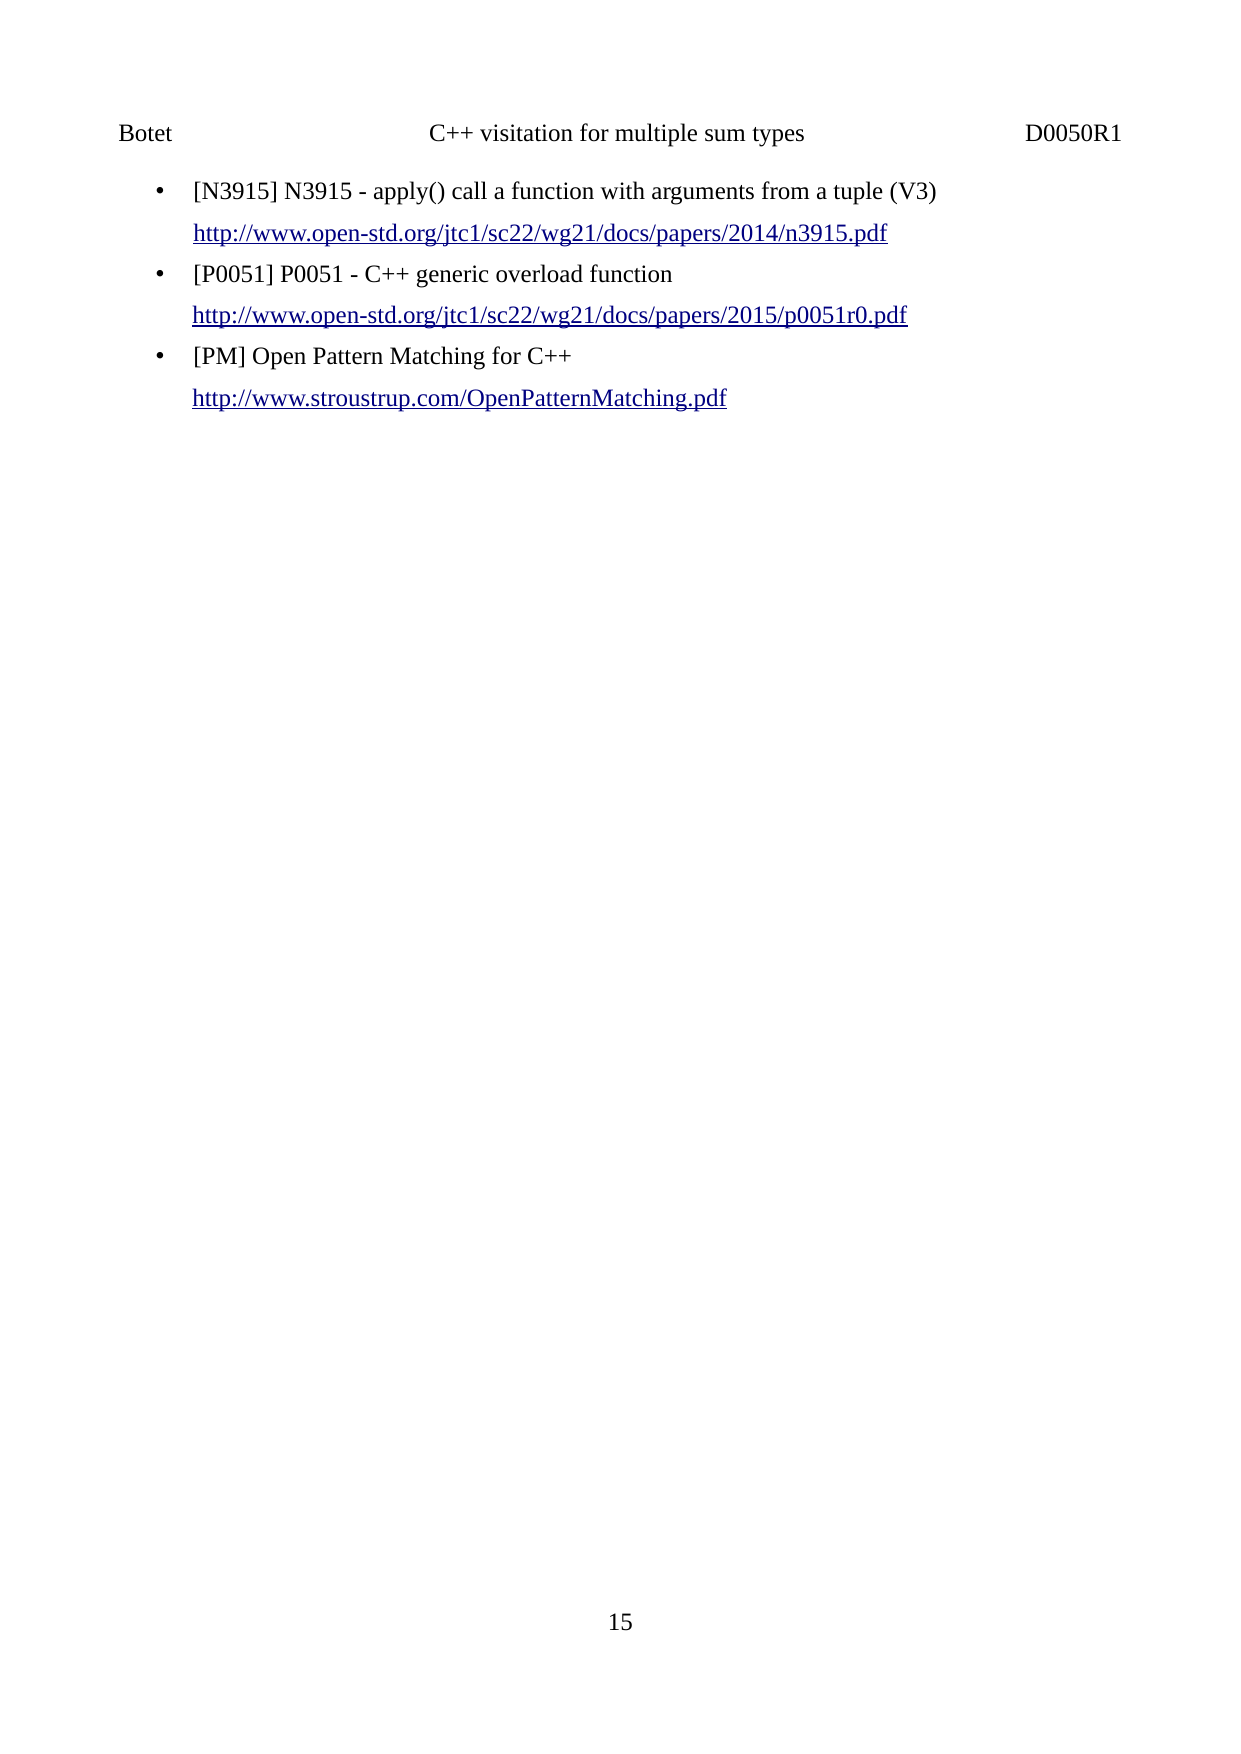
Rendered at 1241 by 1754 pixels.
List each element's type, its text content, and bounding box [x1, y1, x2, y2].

text http://www.open-std.org/jtc1/sc22/wg21/docs/papers/2015/p0051r0.pdf [192, 300, 1122, 329]
list [N3915] N3915 - apply() call a function with arguments from a tuple (V3) [156, 176, 1122, 205]
list [PM] Open Pattern Matching for C++ [156, 341, 1122, 370]
text http://www.stroustrup.com/OpenPatternMatching.pdf [192, 383, 1122, 411]
list [P0051] P0051 - C++ generic overload function [156, 259, 1122, 288]
list http://www.open-std.org/jtc1/sc22/wg21/docs/papers/2014/n3915.pdf [156, 218, 1122, 246]
